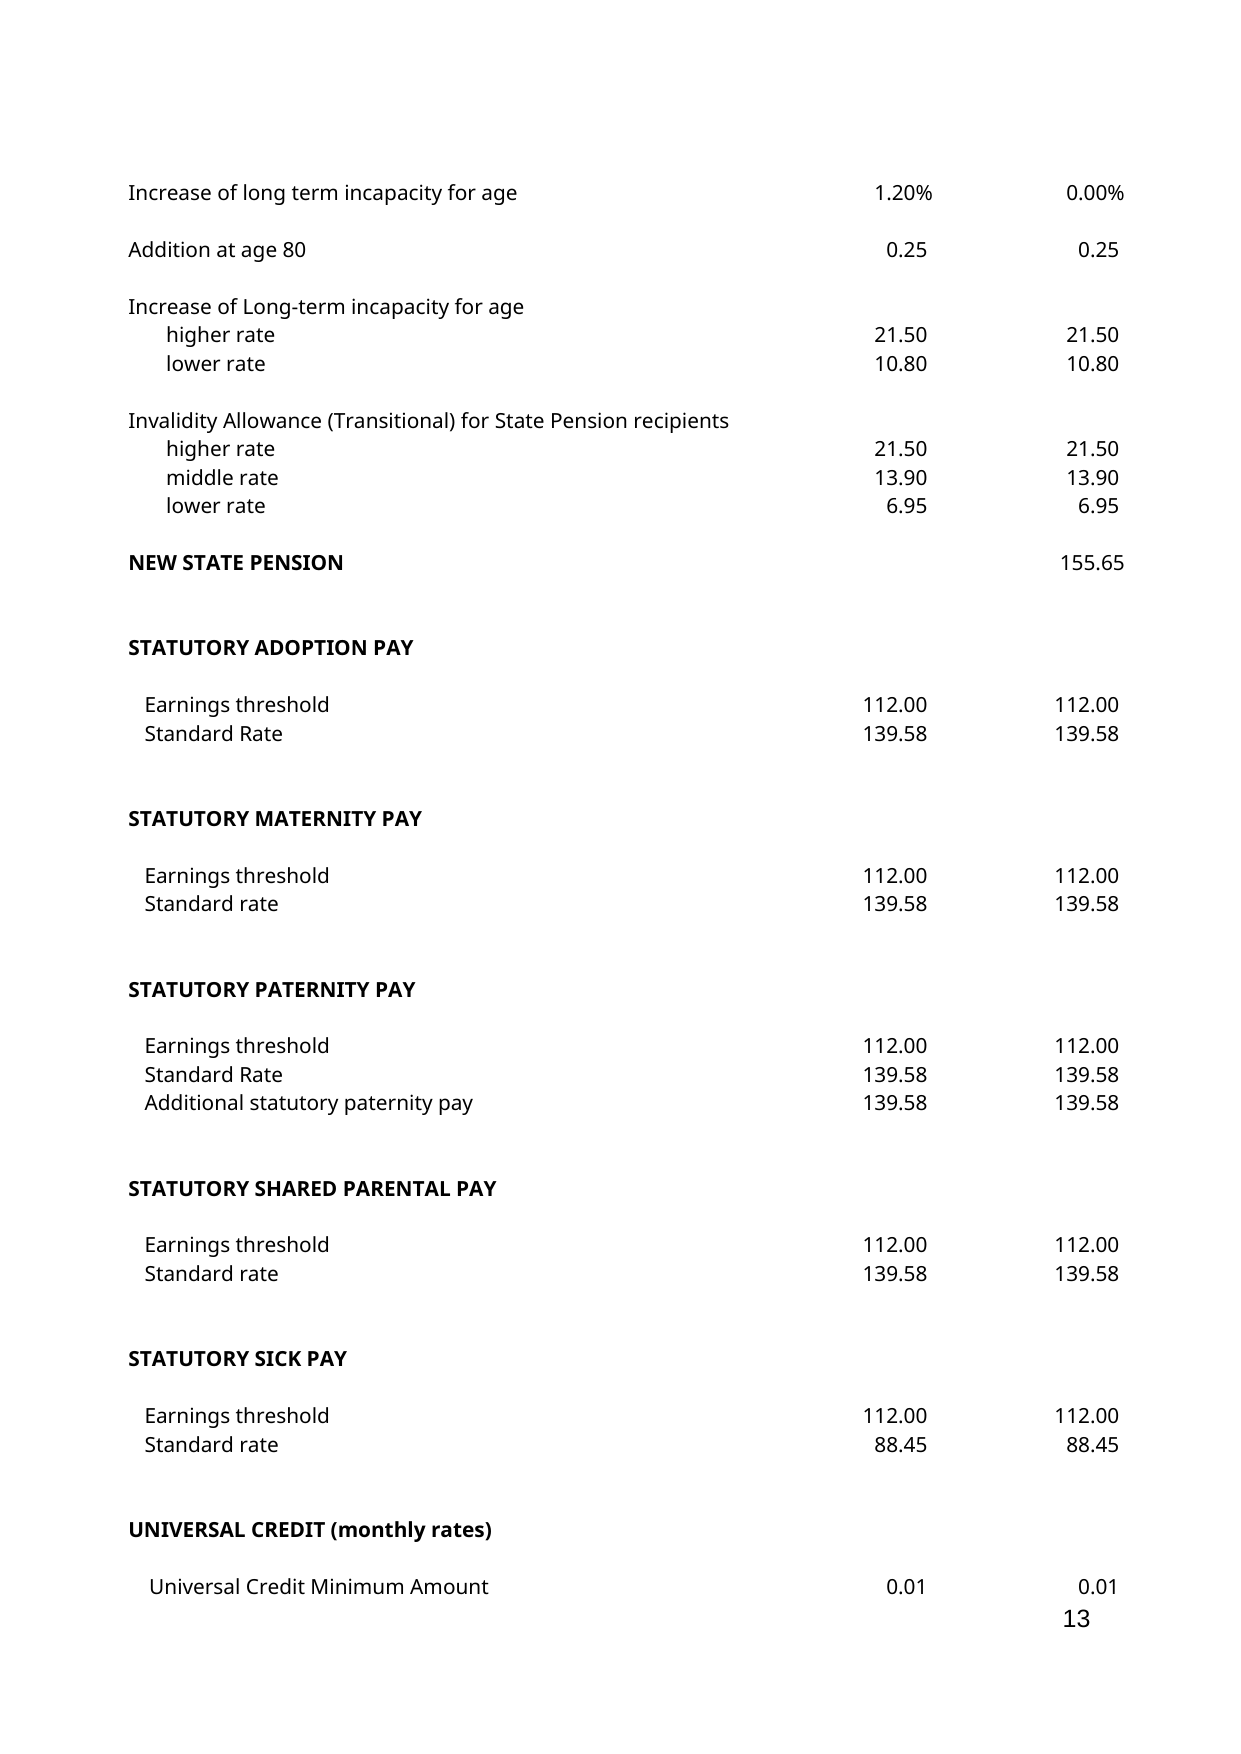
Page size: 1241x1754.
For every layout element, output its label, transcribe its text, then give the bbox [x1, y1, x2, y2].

table_cell [117, 747, 752, 776]
table_cell Standard rate [117, 889, 752, 918]
table_cell 0.25 [944, 235, 1136, 264]
table_cell middle rate [117, 463, 752, 491]
table_cell STATUTORY ADOPTION PAY [117, 634, 752, 662]
table_cell [752, 662, 944, 690]
table_cell [944, 946, 1136, 975]
table_cell Standard rate [117, 1430, 752, 1458]
table_cell [117, 1487, 752, 1515]
table_cell [944, 378, 1136, 406]
table_cell 88.45 [752, 1430, 944, 1458]
table_cell [944, 292, 1136, 321]
table_cell 13.90 [944, 463, 1136, 491]
table_cell [752, 378, 944, 406]
table_cell 139.58 [944, 1060, 1136, 1088]
table_cell [752, 634, 944, 662]
table_cell Universal Credit Minimum Amount [117, 1572, 752, 1600]
table_cell 112.00 [944, 861, 1136, 889]
table_cell Increase of Long-term incapacity for age [117, 292, 752, 321]
table_cell [944, 833, 1136, 861]
table_cell [944, 520, 1136, 548]
table_cell UNIVERSAL CREDIT (monthly rates) [117, 1515, 752, 1543]
table_cell 112.00 [944, 1231, 1136, 1259]
table_cell [752, 292, 944, 321]
table_cell [117, 776, 752, 804]
table_cell [752, 1344, 944, 1373]
table_cell [117, 946, 752, 975]
table_cell 112.00 [944, 690, 1136, 719]
table_cell Standard rate [117, 1259, 752, 1287]
table_cell [752, 1458, 944, 1487]
table_cell 139.58 [752, 1259, 944, 1287]
table_cell [944, 1145, 1136, 1174]
table_cell 0.01 [752, 1572, 944, 1600]
table_cell [117, 264, 752, 292]
table_cell 1.20% [752, 179, 944, 207]
table_cell [117, 378, 752, 406]
table_cell [752, 946, 944, 975]
table_cell 13.90 [752, 463, 944, 491]
table_cell 21.50 [752, 321, 944, 349]
table_cell 139.58 [752, 889, 944, 918]
table_cell higher rate [117, 321, 752, 349]
table_cell [752, 548, 944, 577]
table_cell 139.58 [944, 889, 1136, 918]
table_cell [944, 207, 1136, 235]
table_cell STATUTORY PATERNITY PAY [117, 975, 752, 1003]
table_cell [117, 1202, 752, 1231]
table_cell Earnings threshold [117, 1401, 752, 1430]
table_cell [117, 150, 752, 178]
table_cell 139.58 [944, 1089, 1136, 1117]
table_cell 139.58 [944, 719, 1136, 747]
table_cell [944, 1373, 1136, 1401]
table_cell [117, 1544, 752, 1572]
table_cell [752, 1316, 944, 1344]
table_cell [944, 577, 1136, 605]
table_cell 139.58 [752, 1060, 944, 1088]
table_cell 112.00 [752, 1401, 944, 1430]
table_cell [944, 1344, 1136, 1373]
table_cell [752, 1373, 944, 1401]
table_cell [752, 207, 944, 235]
table_cell 112.00 [944, 1401, 1136, 1430]
table_cell [117, 1316, 752, 1344]
table_cell lower rate [117, 491, 752, 520]
table_cell [944, 264, 1136, 292]
table_cell [752, 1145, 944, 1174]
table_cell [752, 605, 944, 633]
table_cell [944, 1316, 1136, 1344]
table_cell 0.01 [944, 1572, 1136, 1600]
table_cell [752, 1544, 944, 1572]
table_cell 10.80 [752, 349, 944, 377]
table_cell [944, 662, 1136, 690]
table_cell [117, 918, 752, 946]
table_cell [117, 1373, 752, 1401]
table_cell [117, 520, 752, 548]
table_cell [944, 406, 1136, 434]
table_cell 21.50 [752, 434, 944, 463]
table_cell [752, 833, 944, 861]
table_cell 10.80 [944, 349, 1136, 377]
table_cell [944, 1288, 1136, 1316]
table_cell 155.65 [944, 548, 1136, 577]
table_cell [752, 406, 944, 434]
table_cell 112.00 [752, 861, 944, 889]
table_cell Earnings threshold [117, 1032, 752, 1060]
table_cell [752, 1288, 944, 1316]
table_cell 139.58 [752, 1089, 944, 1117]
table_cell [944, 1117, 1136, 1145]
table_cell [752, 150, 944, 178]
table_cell [752, 1174, 944, 1202]
table_cell [752, 1487, 944, 1515]
table_cell [944, 150, 1136, 178]
table_cell 112.00 [944, 1032, 1136, 1060]
table_cell [944, 918, 1136, 946]
table_cell 112.00 [752, 1032, 944, 1060]
table_cell [117, 1003, 752, 1032]
table_cell [944, 975, 1136, 1003]
table_cell [752, 918, 944, 946]
table_cell [752, 975, 944, 1003]
table_cell [944, 605, 1136, 633]
table_cell [944, 776, 1136, 804]
table_cell higher rate [117, 434, 752, 463]
table_cell [944, 1174, 1136, 1202]
table_cell Earnings threshold [117, 861, 752, 889]
table_cell 112.00 [752, 1231, 944, 1259]
table_cell Additional statutory paternity pay [117, 1089, 752, 1117]
table_cell Standard Rate [117, 719, 752, 747]
table_cell [117, 1117, 752, 1145]
table_cell [944, 804, 1136, 832]
table_cell [117, 833, 752, 861]
table_cell 139.58 [944, 1259, 1136, 1287]
table_cell Addition at age 80 [117, 235, 752, 264]
table_cell [752, 804, 944, 832]
table_cell [117, 1458, 752, 1487]
table_cell Earnings threshold [117, 690, 752, 719]
table_cell [944, 1487, 1136, 1515]
table_cell [752, 1515, 944, 1543]
table_cell [752, 1202, 944, 1231]
table_cell 6.95 [944, 491, 1136, 520]
table_cell [944, 1544, 1136, 1572]
table_cell Standard Rate [117, 1060, 752, 1088]
table_cell 21.50 [944, 321, 1136, 349]
table_cell [752, 747, 944, 776]
table_cell 6.95 [752, 491, 944, 520]
table_cell lower rate [117, 349, 752, 377]
table_cell [752, 264, 944, 292]
table_cell [944, 1515, 1136, 1543]
table_cell [117, 662, 752, 690]
table_cell [752, 1117, 944, 1145]
table_cell Invalidity Allowance (Transitional) for State Pension recipients [117, 406, 752, 434]
table_cell Earnings threshold [117, 1231, 752, 1259]
table_cell 139.58 [752, 719, 944, 747]
table_cell [944, 634, 1136, 662]
table_cell [944, 1458, 1136, 1487]
table_cell [752, 776, 944, 804]
table_cell [117, 605, 752, 633]
table_cell [117, 1145, 752, 1174]
table_cell [117, 1288, 752, 1316]
table_cell Increase of long term incapacity for age [117, 179, 752, 207]
table_cell [752, 520, 944, 548]
table_cell 0.00% [944, 179, 1136, 207]
table_cell STATUTORY MATERNITY PAY [117, 804, 752, 832]
table_cell 21.50 [944, 434, 1136, 463]
table_cell [944, 1202, 1136, 1231]
table_cell STATUTORY SHARED PARENTAL PAY [117, 1174, 752, 1202]
table_cell [752, 577, 944, 605]
table_cell 112.00 [752, 690, 944, 719]
table_cell NEW STATE PENSION [117, 548, 752, 577]
table_cell 0.25 [752, 235, 944, 264]
table_cell [117, 577, 752, 605]
table_cell [117, 207, 752, 235]
table_cell [752, 1003, 944, 1032]
table_cell [944, 747, 1136, 776]
table_cell 88.45 [944, 1430, 1136, 1458]
table_cell STATUTORY SICK PAY [117, 1344, 752, 1373]
table_cell [944, 1003, 1136, 1032]
